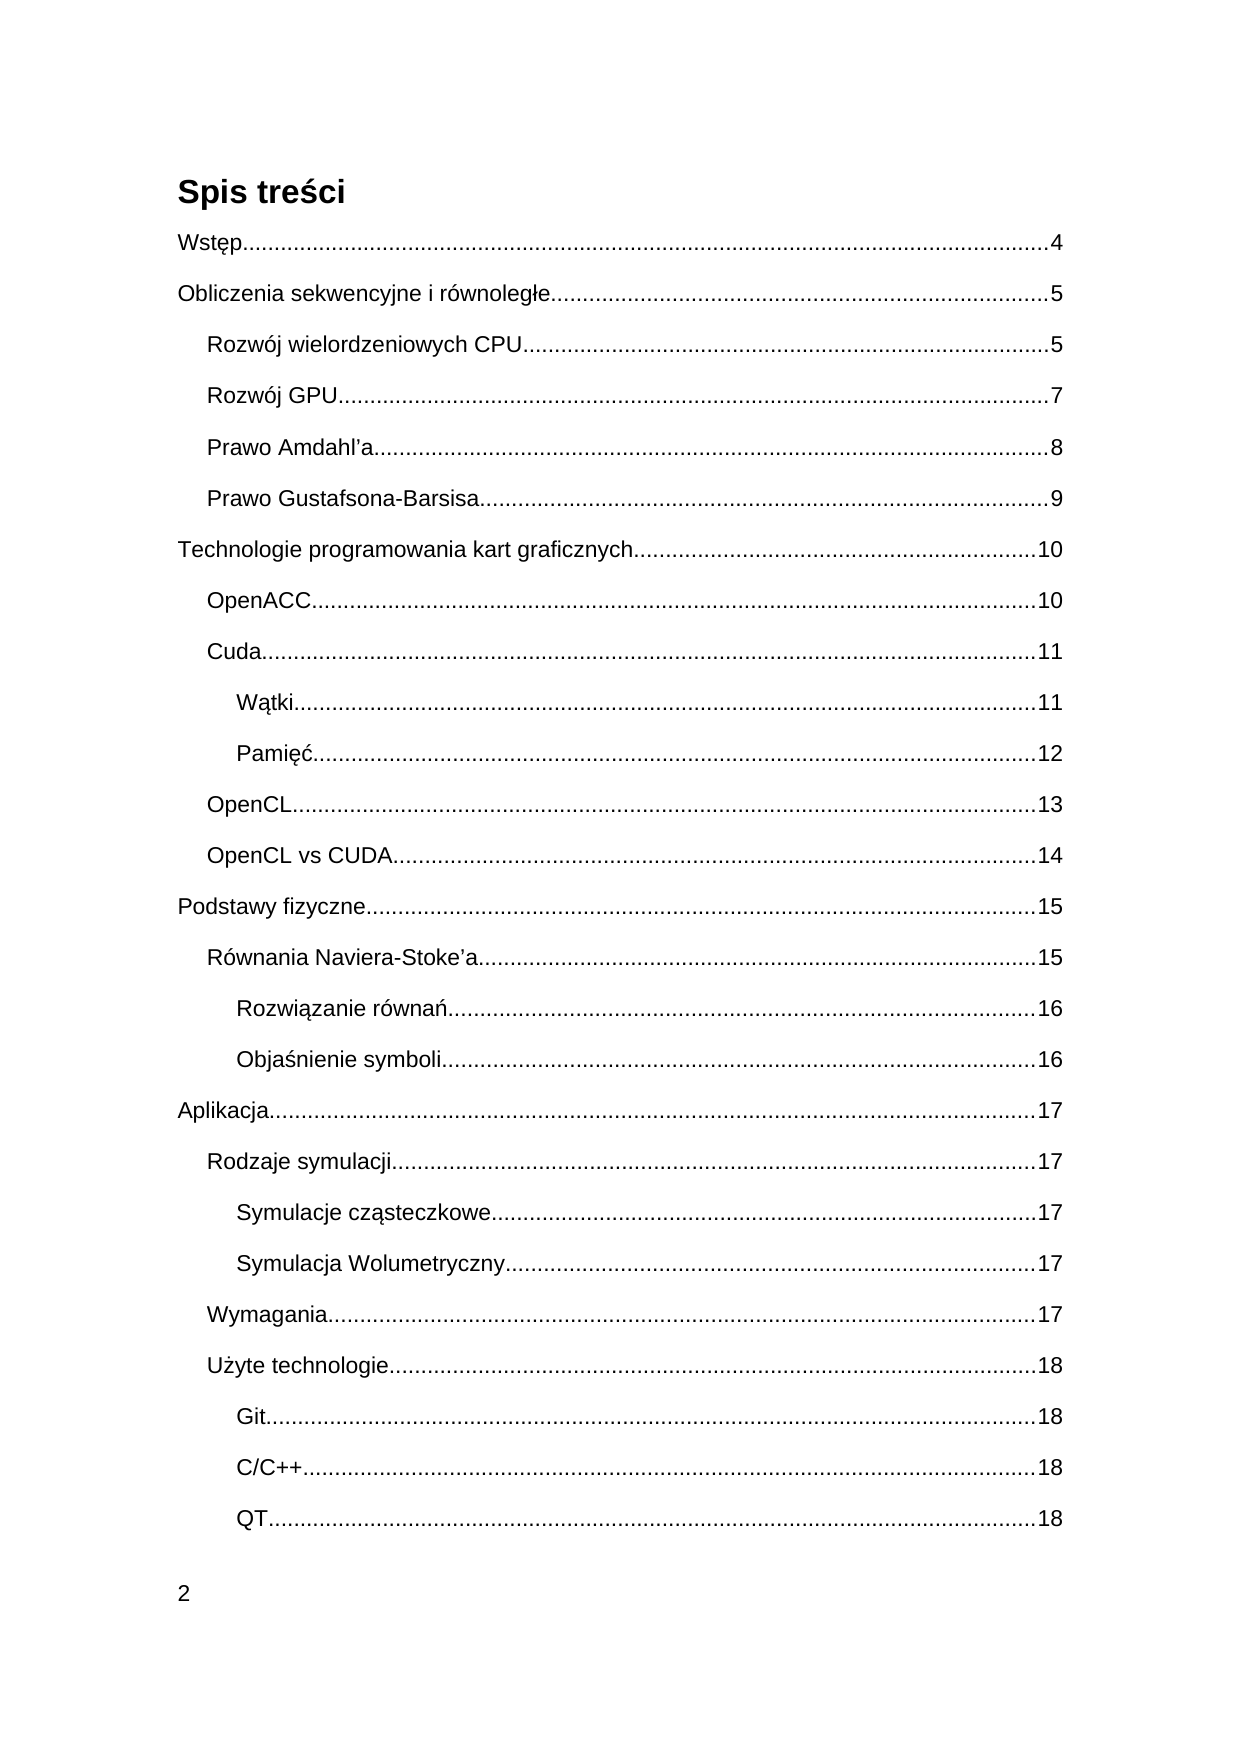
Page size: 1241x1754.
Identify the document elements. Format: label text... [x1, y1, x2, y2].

text Rozwój wielordzeniowych CPU 5 [207, 331, 1063, 358]
text OpenCL 13 [207, 791, 1063, 817]
text Symulacje cząsteczkowe 17 [236, 1199, 1063, 1225]
subtitle Spis treści [177, 173, 1063, 211]
text Rozwiązanie równań 16 [236, 995, 1063, 1021]
text Wymagania 17 [207, 1301, 1063, 1327]
text Cuda 11 [207, 638, 1063, 664]
text Wątki 11 [236, 689, 1063, 715]
text Git 18 [236, 1403, 1063, 1429]
text Rodzaje symulacji 17 [207, 1148, 1063, 1174]
text Obliczenia sekwencyjne i równoległe 5 [177, 280, 1063, 307]
text Pamięć 12 [236, 740, 1063, 766]
text Podstawy fizyczne 15 [177, 893, 1063, 919]
text C/C++ 18 [236, 1454, 1063, 1481]
text OpenCL vs CUDA 14 [207, 842, 1063, 868]
text QT 18 [236, 1505, 1063, 1532]
text Technologie programowania kart graficznych 10 [177, 536, 1063, 562]
text Symulacja Wolumetryczny 17 [236, 1250, 1063, 1276]
text Prawo Gustafsona-Barsisa 9 [207, 484, 1063, 511]
text Prawo Amdahl’a 8 [207, 433, 1063, 460]
text Aplikacja 17 [177, 1097, 1063, 1123]
text Użyte technologie 18 [207, 1352, 1063, 1378]
text Rozwój GPU 7 [207, 382, 1063, 409]
text Wstęp 4 [177, 229, 1063, 256]
text OpenACC 10 [207, 587, 1063, 613]
text Objaśnienie symboli 16 [236, 1046, 1063, 1072]
text Równania Naviera-Stoke’a. 15 [207, 944, 1063, 970]
